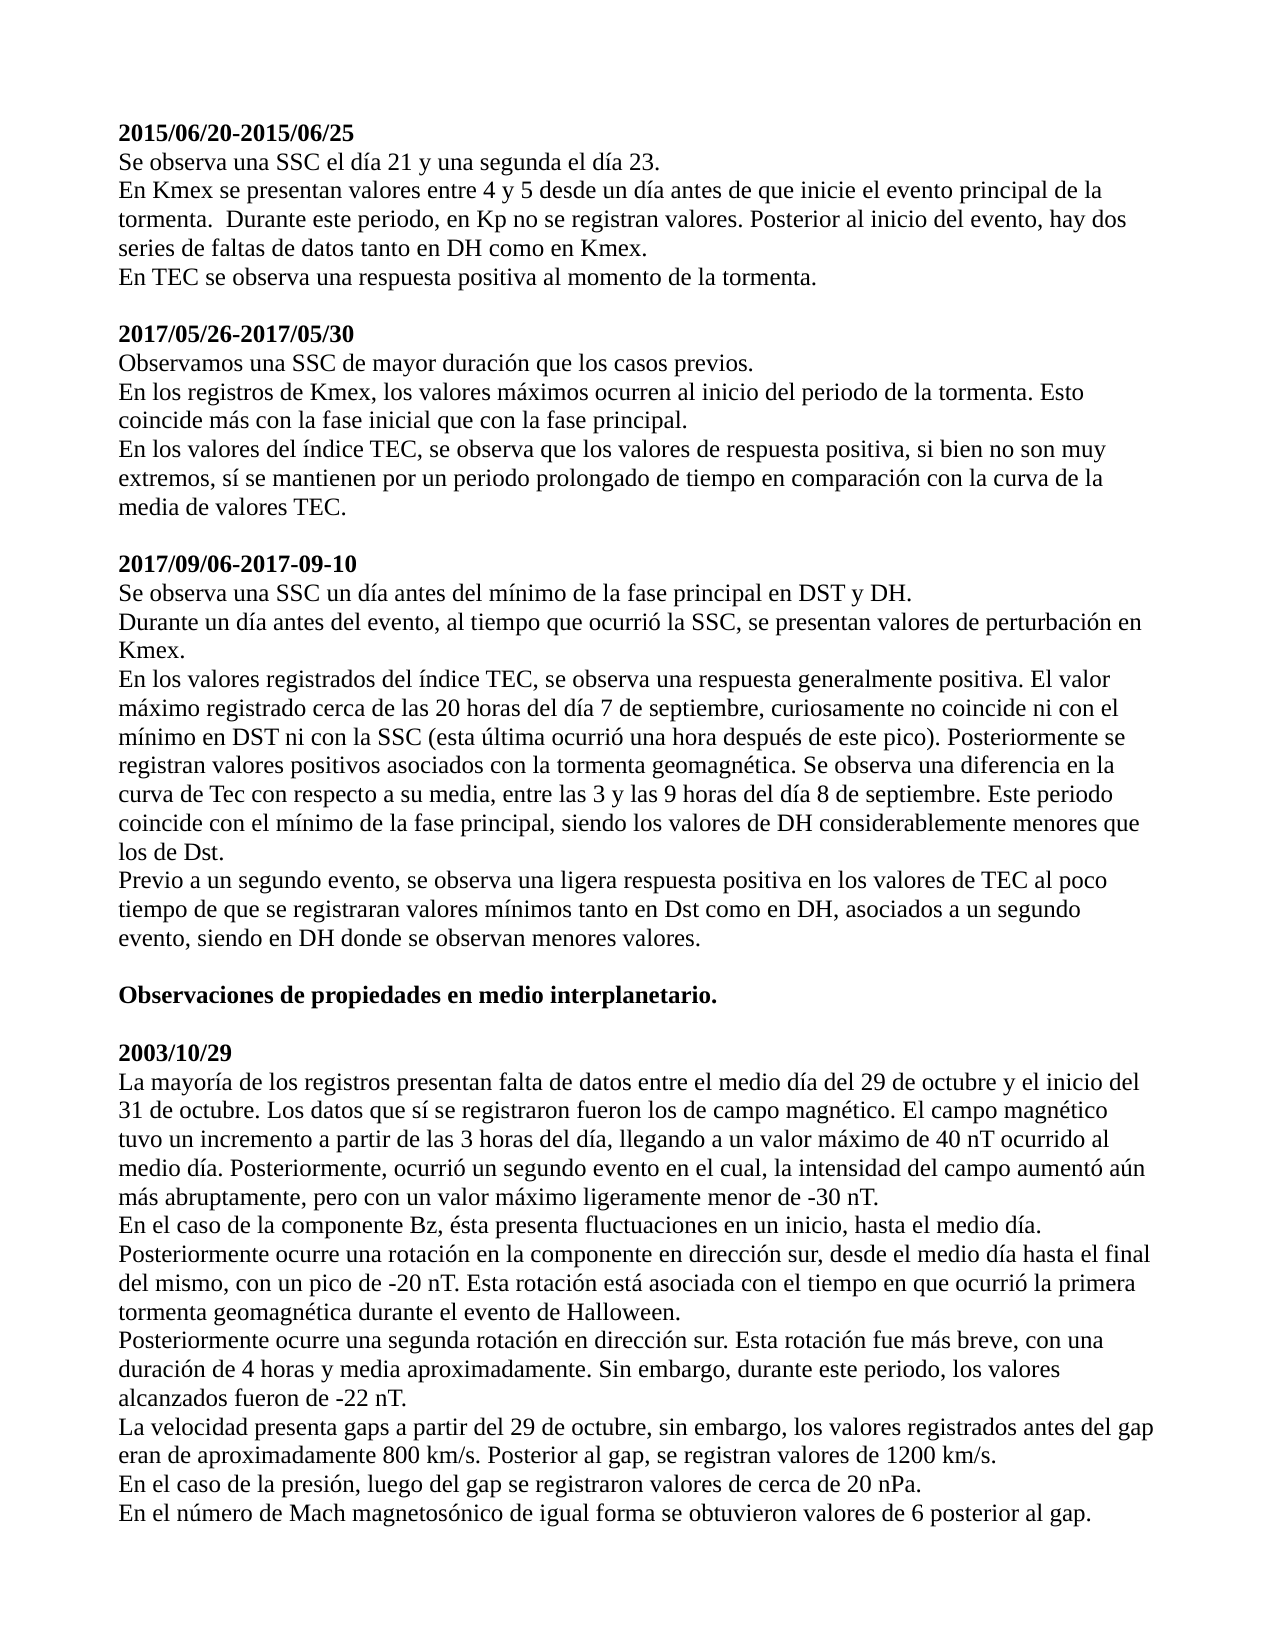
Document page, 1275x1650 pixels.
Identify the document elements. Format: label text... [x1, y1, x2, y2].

text En los valores del índice TEC, se observa que los valores de respuesta positiva, si bien no son muy extremos, sí se mantienen por un periodo prolongado de tiempo en comparación con la curva de la media de valores TEC. [118, 434, 1157, 521]
text Durante un día antes del evento, al tiempo que ocurrió la SSC, se presentan valores de perturbación en Kmex. [118, 607, 1157, 664]
text En Kmex se presentan valores entre 4 y 5 desde un día antes de que inicie el evento principal de la tormenta. Durante este periodo, en Kp no se registran valores. Posterior al inicio del evento, hay dos series de faltas de datos tanto en DH como en Kmex. [118, 176, 1157, 262]
text La velocidad presenta gaps a partir del 29 de octubre, sin embargo, los valores registrados antes del gap eran de aproximadamente 800 km/s. Posterior al gap, se registran valores de 1200 km/s. [118, 1412, 1157, 1469]
text Se observa una SSC el día 21 y una segunda el día 23. [118, 147, 1157, 176]
text En el número de Mach magnetosónico de igual forma se obtuvieron valores de 6 posterior al gap. [118, 1498, 1157, 1527]
text La mayoría de los registros presentan falta de datos entre el medio día del 29 de octubre y el inicio del 31 de octubre. Los datos que sí se registraron fueron los de campo magnético. El campo magnético tuvo un incremento a partir de las 3 horas del día, llegando a un valor máximo de 40 nT ocurrido al medio día. Posteriormente, ocurrió un segundo evento en el cual, la intensidad del campo aumentó aún más abruptamente, pero con un valor máximo ligeramente menor de -30 nT. [118, 1067, 1157, 1211]
text Observamos una SSC de mayor duración que los casos previos. [118, 348, 1157, 377]
text Observaciones de propiedades en medio interplanetario. [118, 981, 1157, 1009]
text En el caso de la componente Bz, ésta presenta fluctuaciones en un inicio, hasta el medio día. Posteriormente ocurre una rotación en la componente en dirección sur, desde el medio día hasta el final del mismo, con un pico de -20 nT. Esta rotación está asociada con el tiempo en que ocurrió la primera tormenta geomagnética durante el evento de Halloween. [118, 1211, 1157, 1326]
text 2017/09/06-2017-09-10 [118, 549, 1157, 578]
text Posteriormente ocurre una segunda rotación en dirección sur. Esta rotación fue más breve, con una duración de 4 horas y media aproximadamente. Sin embargo, durante este periodo, los valores alcanzados fueron de -22 nT. [118, 1326, 1157, 1412]
text En los registros de Kmex, los valores máximos ocurren al inicio del periodo de la tormenta. Esto coincide más con la fase inicial que con la fase principal. [118, 377, 1157, 434]
text 2015/06/20-2015/06/25 [118, 118, 1157, 147]
text 2017/05/26-2017/05/30 [118, 319, 1157, 348]
text Se observa una SSC un día antes del mínimo de la fase principal en DST y DH. [118, 578, 1157, 607]
text 2003/10/29 [118, 1038, 1157, 1067]
text En el caso de la presión, luego del gap se registraron valores de cerca de 20 nPa. [118, 1469, 1157, 1498]
text En los valores registrados del índice TEC, se observa una respuesta generalmente positiva. El valor máximo registrado cerca de las 20 horas del día 7 de septiembre, curiosamente no coincide ni con el mínimo en DST ni con la SSC (esta última ocurrió una hora después de este pico). Posteriormente se registran valores positivos asociados con la tormenta geomagnética. Se observa una diferencia en la curva de Tec con respecto a su media, entre las 3 y las 9 horas del día 8 de septiembre. Este periodo coincide con el mínimo de la fase principal, siendo los valores de DH considerablemente menores que los de Dst. [118, 664, 1157, 866]
text En TEC se observa una respuesta positiva al momento de la tormenta. [118, 262, 1157, 291]
text Previo a un segundo evento, se observa una ligera respuesta positiva en los valores de TEC al poco tiempo de que se registraran valores mínimos tanto en Dst como en DH, asociados a un segundo evento, siendo en DH donde se observan menores valores. [118, 866, 1157, 952]
